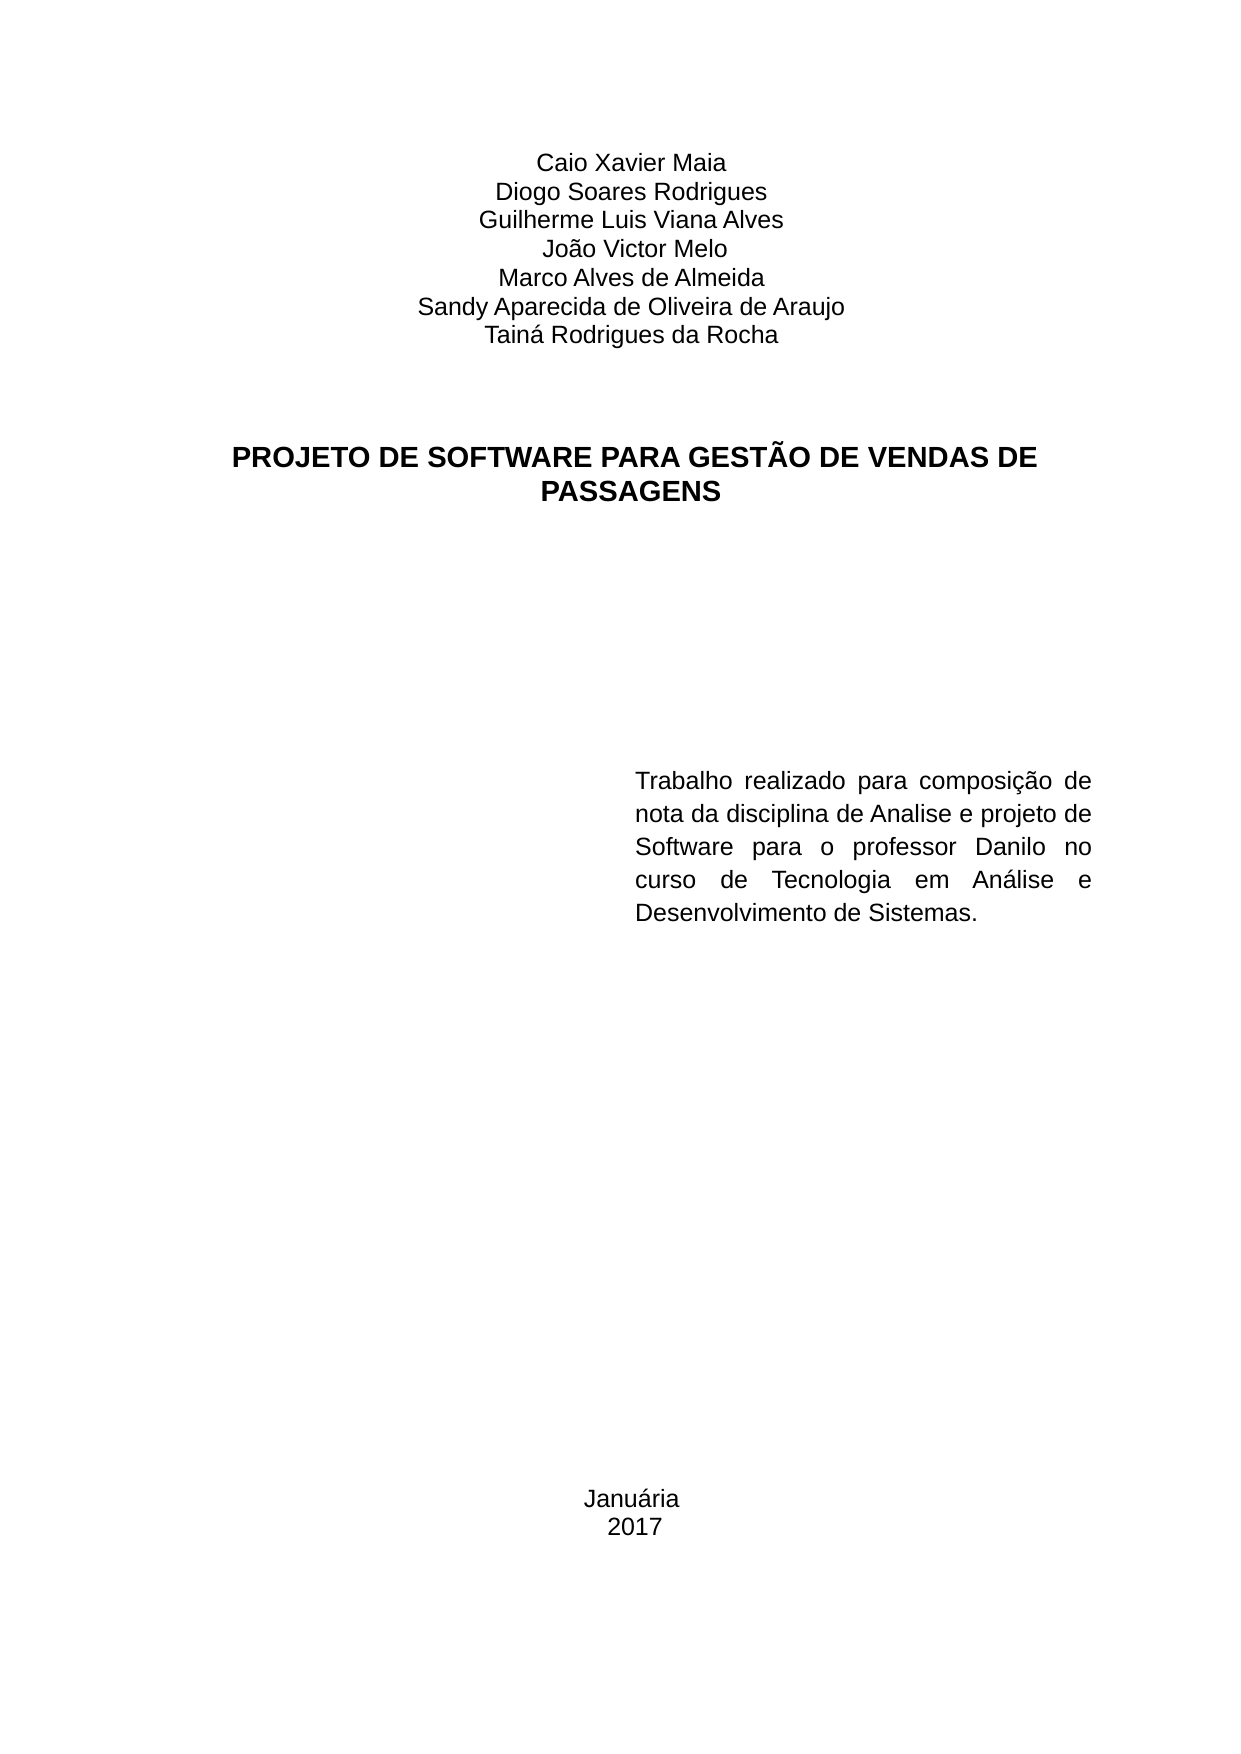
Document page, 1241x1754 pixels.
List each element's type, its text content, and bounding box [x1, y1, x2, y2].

text Sandy Aparecida de Oliveira de Araujo [177, 291, 1092, 320]
text Diogo Soares Rodrigues [177, 176, 1092, 205]
text PROJETO DE SOFTWARE PARA GESTÃO DE VENDAS DE PASSAGENS [177, 440, 1092, 507]
text João Victor Melo [177, 234, 1092, 263]
text Caio Xavier Maia [177, 148, 1092, 176]
text Januária [177, 1484, 1092, 1512]
text Marco Alves de Almeida [177, 263, 1092, 291]
text Tainá Rodrigues da Rocha [177, 320, 1092, 349]
text Trabalho realizado para composição de nota da disciplina de Analise e projeto de Software para o professor Danilo no curso de Tecnologia em Análise e Desenvolvimento de Sistemas. [635, 766, 1092, 927]
text Guilherme Luis Viana Alves [177, 205, 1092, 234]
text 2017 [177, 1512, 1092, 1541]
